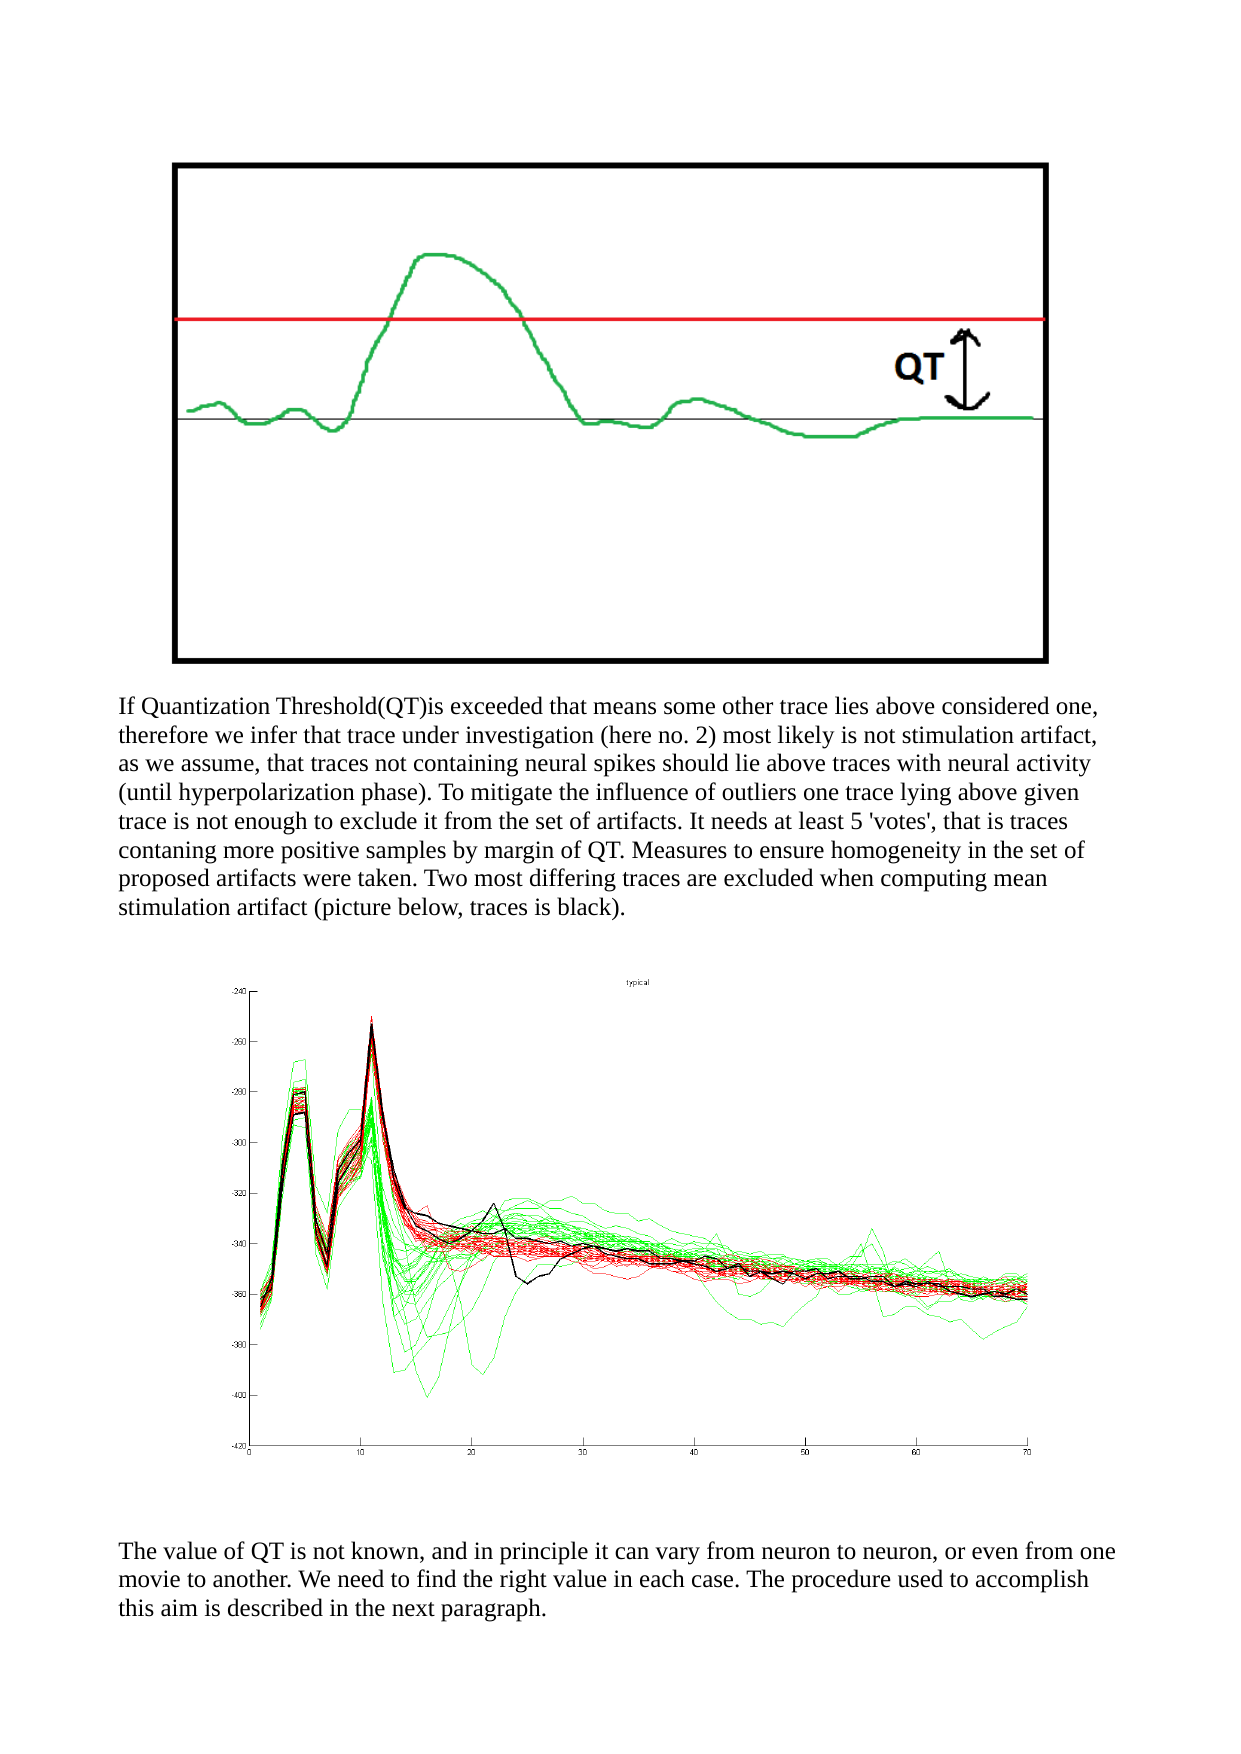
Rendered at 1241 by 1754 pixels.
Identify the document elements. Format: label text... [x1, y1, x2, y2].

text If Quantization Threshold(QT)is exceeded that means some other trace lies above considered one, therefore we infer that trace under investigation (here no. 2) most likely is not stimulation artifact, as we assume, that traces not containing neural spikes should lie above traces with neural activity (until hyperpolarization phase). To mitigate the influence of outliers one trace lying above given trace is not enough to exclude it from the set of artifacts. It needs at least 5 'votes', that is traces contaning more positive samples by margin of QT. Measures to ensure homogeneity in the set of proposed artifacts were taken. Two most differing traces are excluded when computing mean stimulation artifact (picture below, traces is black). [118, 691, 1122, 921]
text The value of QT is not known, and in principle it can vary from neuron to neuron, or even from one movie to another. We need to find the right value in each case. The procedure used to accomplish this aim is described in the next paragraph. [118, 1536, 1122, 1622]
picture [118, 949, 1123, 1507]
picture [118, 118, 1123, 691]
